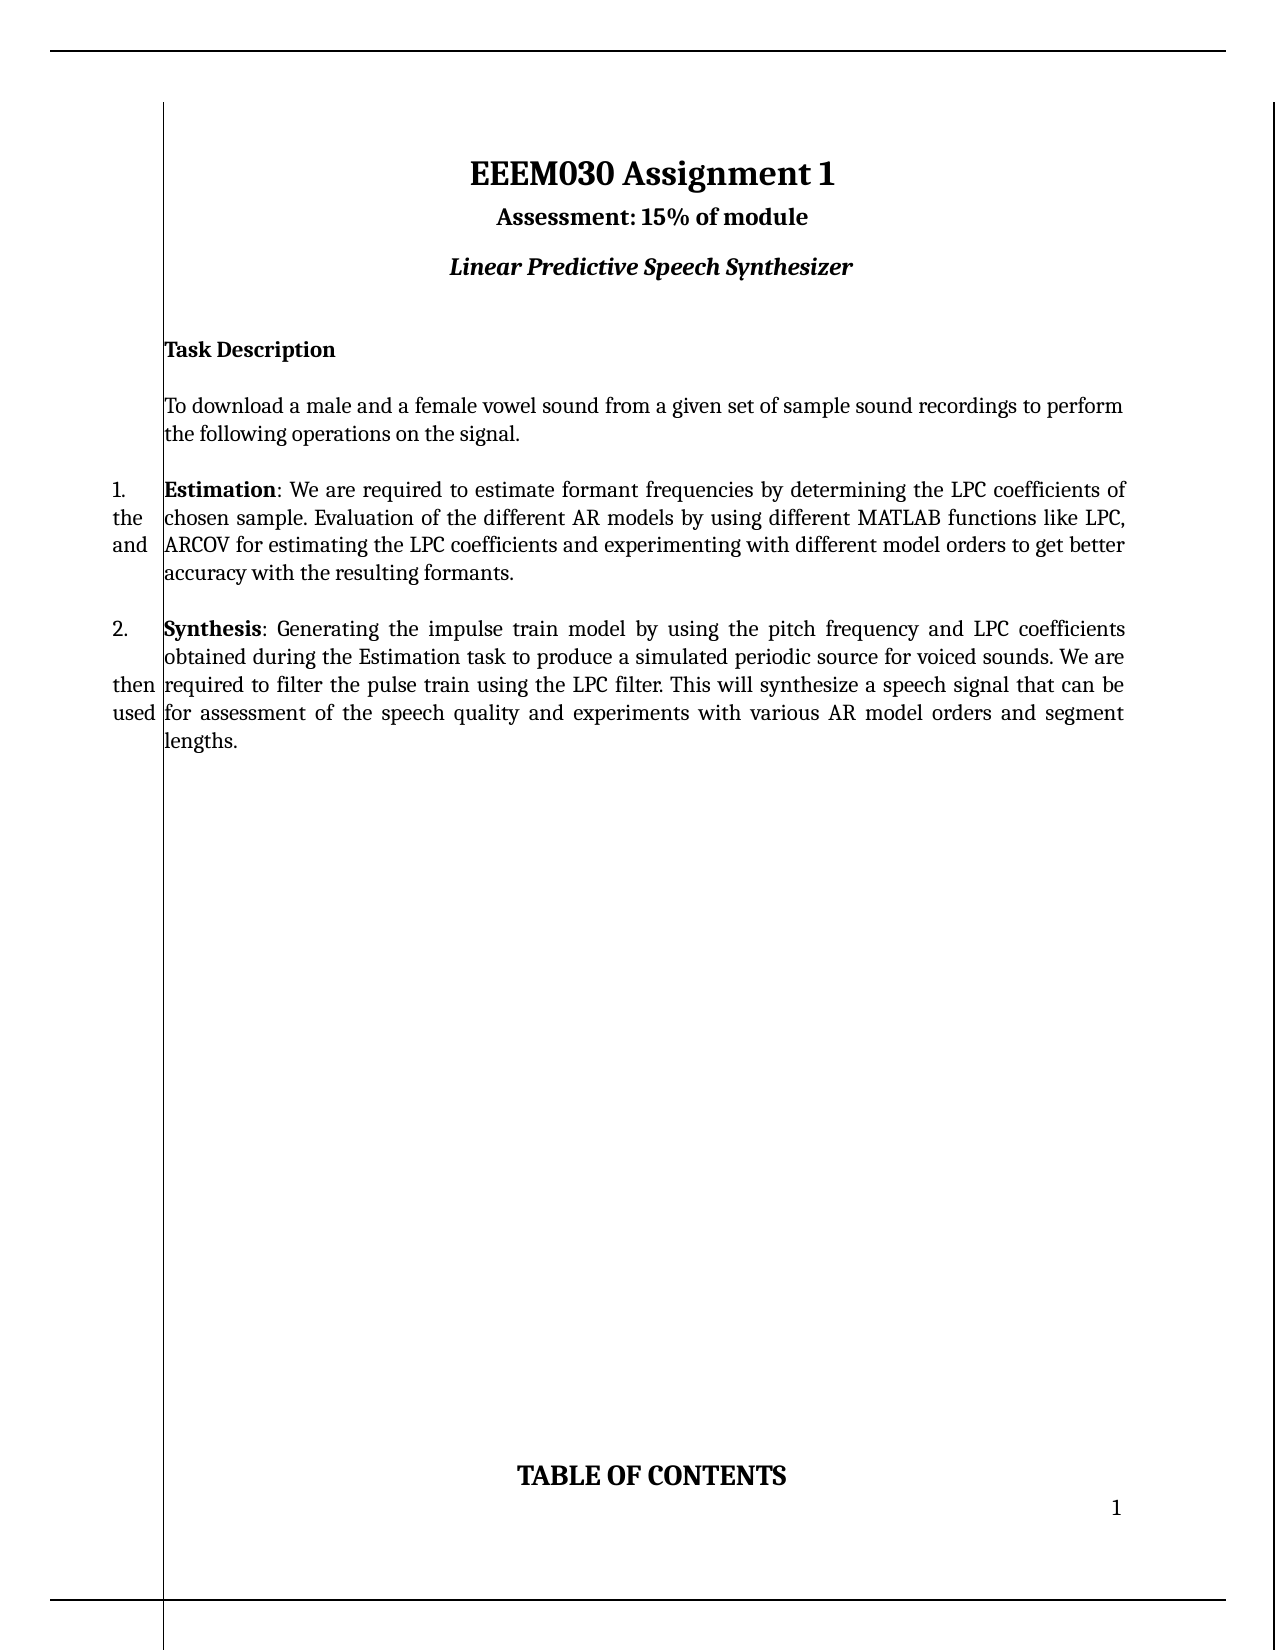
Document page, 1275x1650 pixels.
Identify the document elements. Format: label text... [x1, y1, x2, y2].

text [129, 253, 163, 282]
text [130, 203, 163, 232]
text Task Description [164, 337, 1146, 363]
text [130, 154, 163, 194]
text [149, 337, 163, 363]
text Assessment: 15% of module [164, 203, 1146, 232]
list Estimation: We are required to estimate formant frequencies by determining the LPC coefficients of the chosen sample. Evaluation of the different AR models by using different MATLAB functions like LPC, and ARCOV for estimating the LPC coefficients and experimenting with different model orders to get better accuracy with the resulting formants. [164, 477, 1126, 586]
text [130, 1459, 163, 1492]
text TABLE OF CONTENTS [164, 1459, 1146, 1492]
text Linear Predictive Speech Synthesizer [164, 253, 1146, 282]
text To download a male and a female vowel sound from a given set of sample sound recordings to perform the following operations on the signal. [164, 393, 1126, 447]
text EEEM030 Assignment 1 [164, 154, 1146, 194]
list Synthesis: Generating the impulse train model by using the pitch frequency and LPC coefficients obtained during the Estimation task to produce a simulated periodic source for voiced sounds. We are then required to filter the pulse train using the LPC filter. This will synthesize a speech signal that can be used for assessment of the speech quality and experiments with various AR model orders and segment lengths. [164, 616, 1126, 754]
